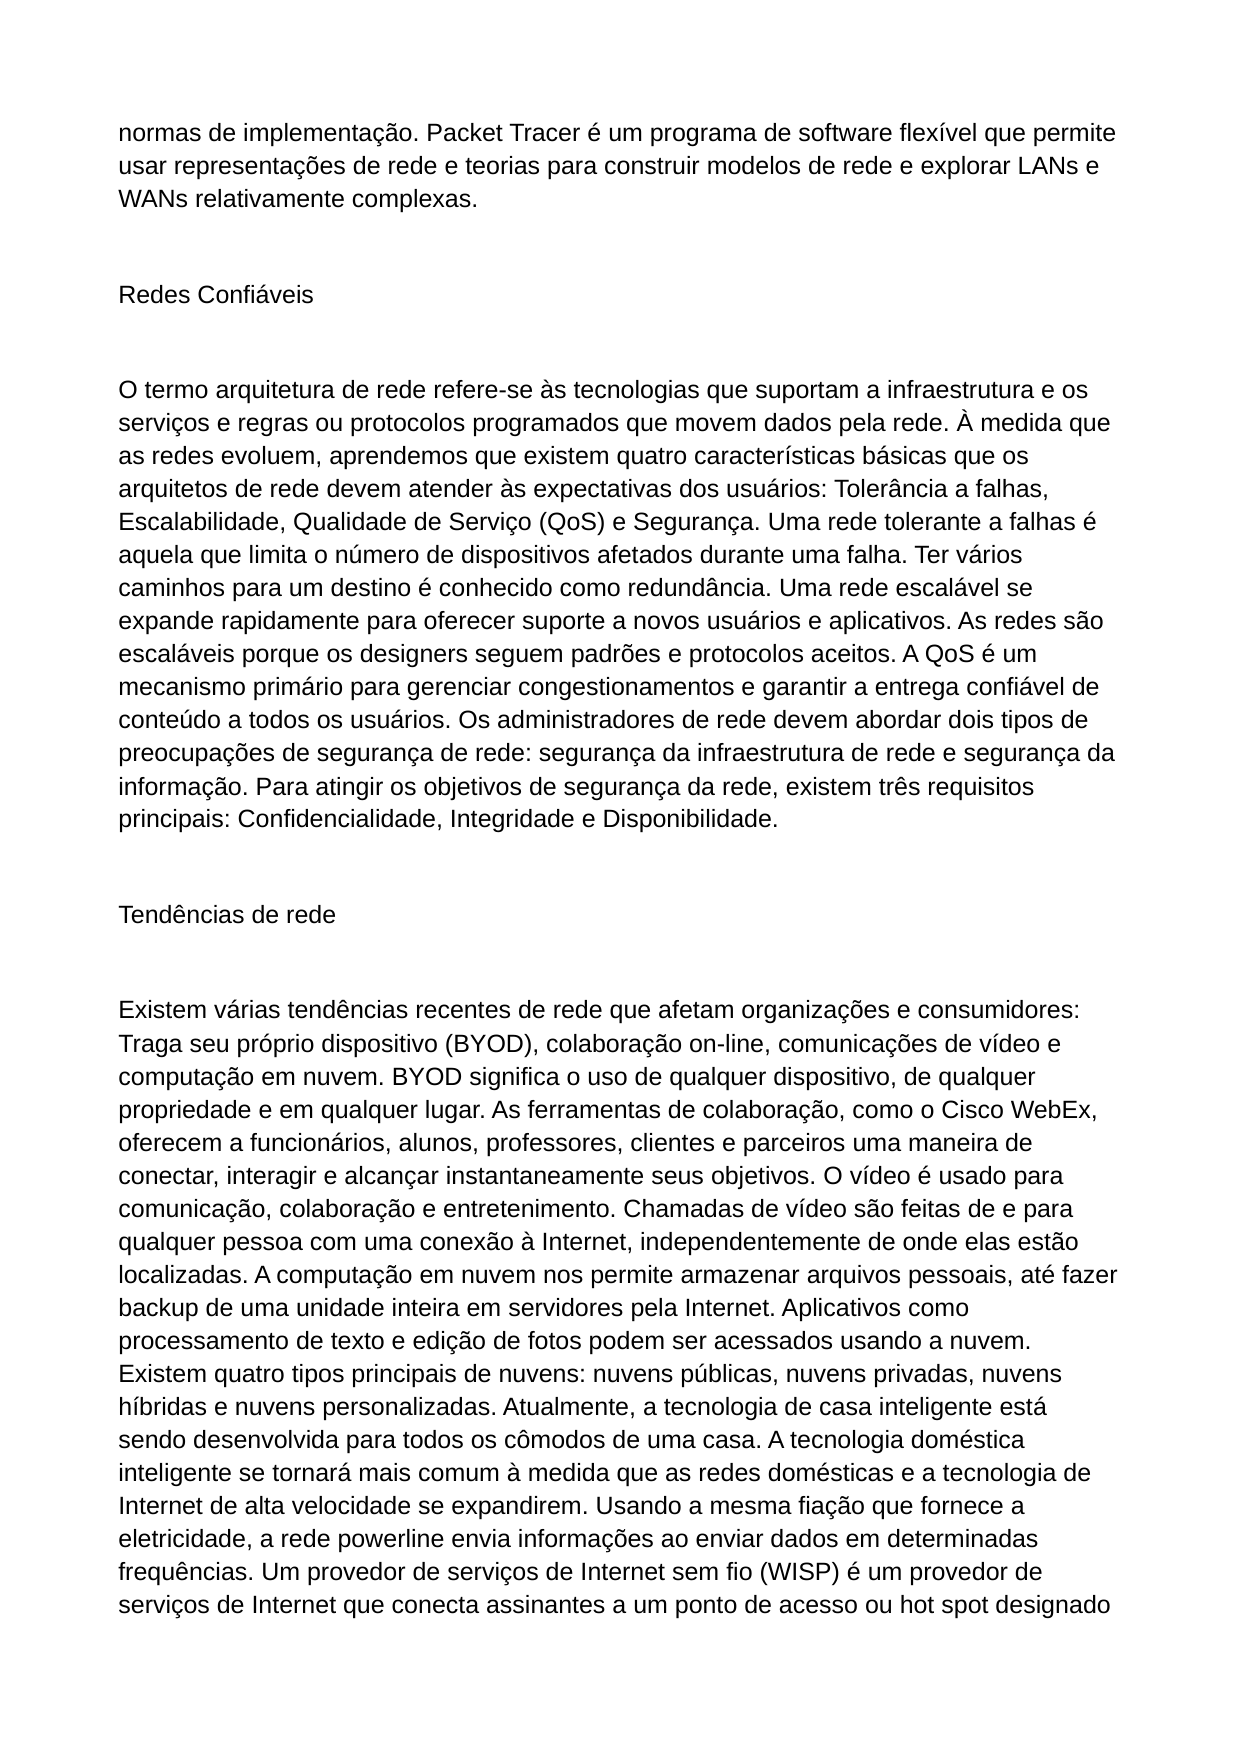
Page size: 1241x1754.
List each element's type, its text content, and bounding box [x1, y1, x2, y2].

text Redes Confiáveis [118, 280, 1122, 308]
text O termo arquitetura de rede refere-se às tecnologias que suportam a infraestrutura e os serviços e regras ou protocolos programados que movem dados pela rede. À medida que as redes evoluem, aprendemos que existem quatro características básicas que os arquitetos de rede devem atender às expectativas dos usuários: Tolerância a falhas, Escalabilidade, Qualidade de Serviço (QoS) e Segurança. Uma rede tolerante a falhas é aquela que limita o número de dispositivos afetados durante uma falha. Ter vários caminhos para um destino é conhecido como redundância. Uma rede escalável se expande rapidamente para oferecer suporte a novos usuários e aplicativos. As redes são escaláveis porque os designers seguem padrões e protocolos aceitos. A QoS é um mecanismo primário para gerenciar congestionamentos e garantir a entrega confiável de conteúdo a todos os usuários. Os administradores de rede devem abordar dois tipos de preocupações de segurança de rede: segurança da infraestrutura de rede e segurança da informação. Para atingir os objetivos de segurança da rede, existem três requisitos principais: Confidencialidade, Integridade e Disponibilidade. [118, 375, 1122, 833]
text Existem várias tendências recentes de rede que afetam organizações e consumidores: Traga seu próprio dispositivo (BYOD), colaboração on-line, comunicações de vídeo e computação em nuvem. BYOD significa o uso de qualquer dispositivo, de qualquer propriedade e em qualquer lugar. As ferramentas de colaboração, como o Cisco WebEx, oferecem a funcionários, alunos, professores, clientes e parceiros uma maneira de conectar, interagir e alcançar instantaneamente seus objetivos. O vídeo é usado para comunicação, colaboração e entretenimento. Chamadas de vídeo são feitas de e para qualquer pessoa com uma conexão à Internet, independentemente de onde elas estão localizadas. A computação em nuvem nos permite armazenar arquivos pessoais, até fazer backup de uma unidade inteira em servidores pela Internet. Aplicativos como processamento de texto e edição de fotos podem ser acessados usando a nuvem. Existem quatro tipos principais de nuvens: nuvens públicas, nuvens privadas, nuvens híbridas e nuvens personalizadas. Atualmente, a tecnologia de casa inteligente está sendo desenvolvida para todos os cômodos de uma casa. A tecnologia doméstica inteligente se tornará mais comum à medida que as redes domésticas e a tecnologia de Internet de alta velocidade se expandirem. Usando a mesma fiação que fornece a eletricidade, a rede powerline envia informações ao enviar dados em determinadas frequências. Um provedor de serviços de Internet sem fio (WISP) é um provedor de serviços de Internet que conecta assinantes a um ponto de acesso ou hot spot designado [118, 996, 1122, 1619]
text normas de implementação. Packet Tracer é um programa de software flexível que permite usar representações de rede e teorias para construir modelos de rede e explorar LANs e WANs relativamente complexas. [118, 118, 1122, 213]
text Tendências de rede [118, 900, 1122, 929]
